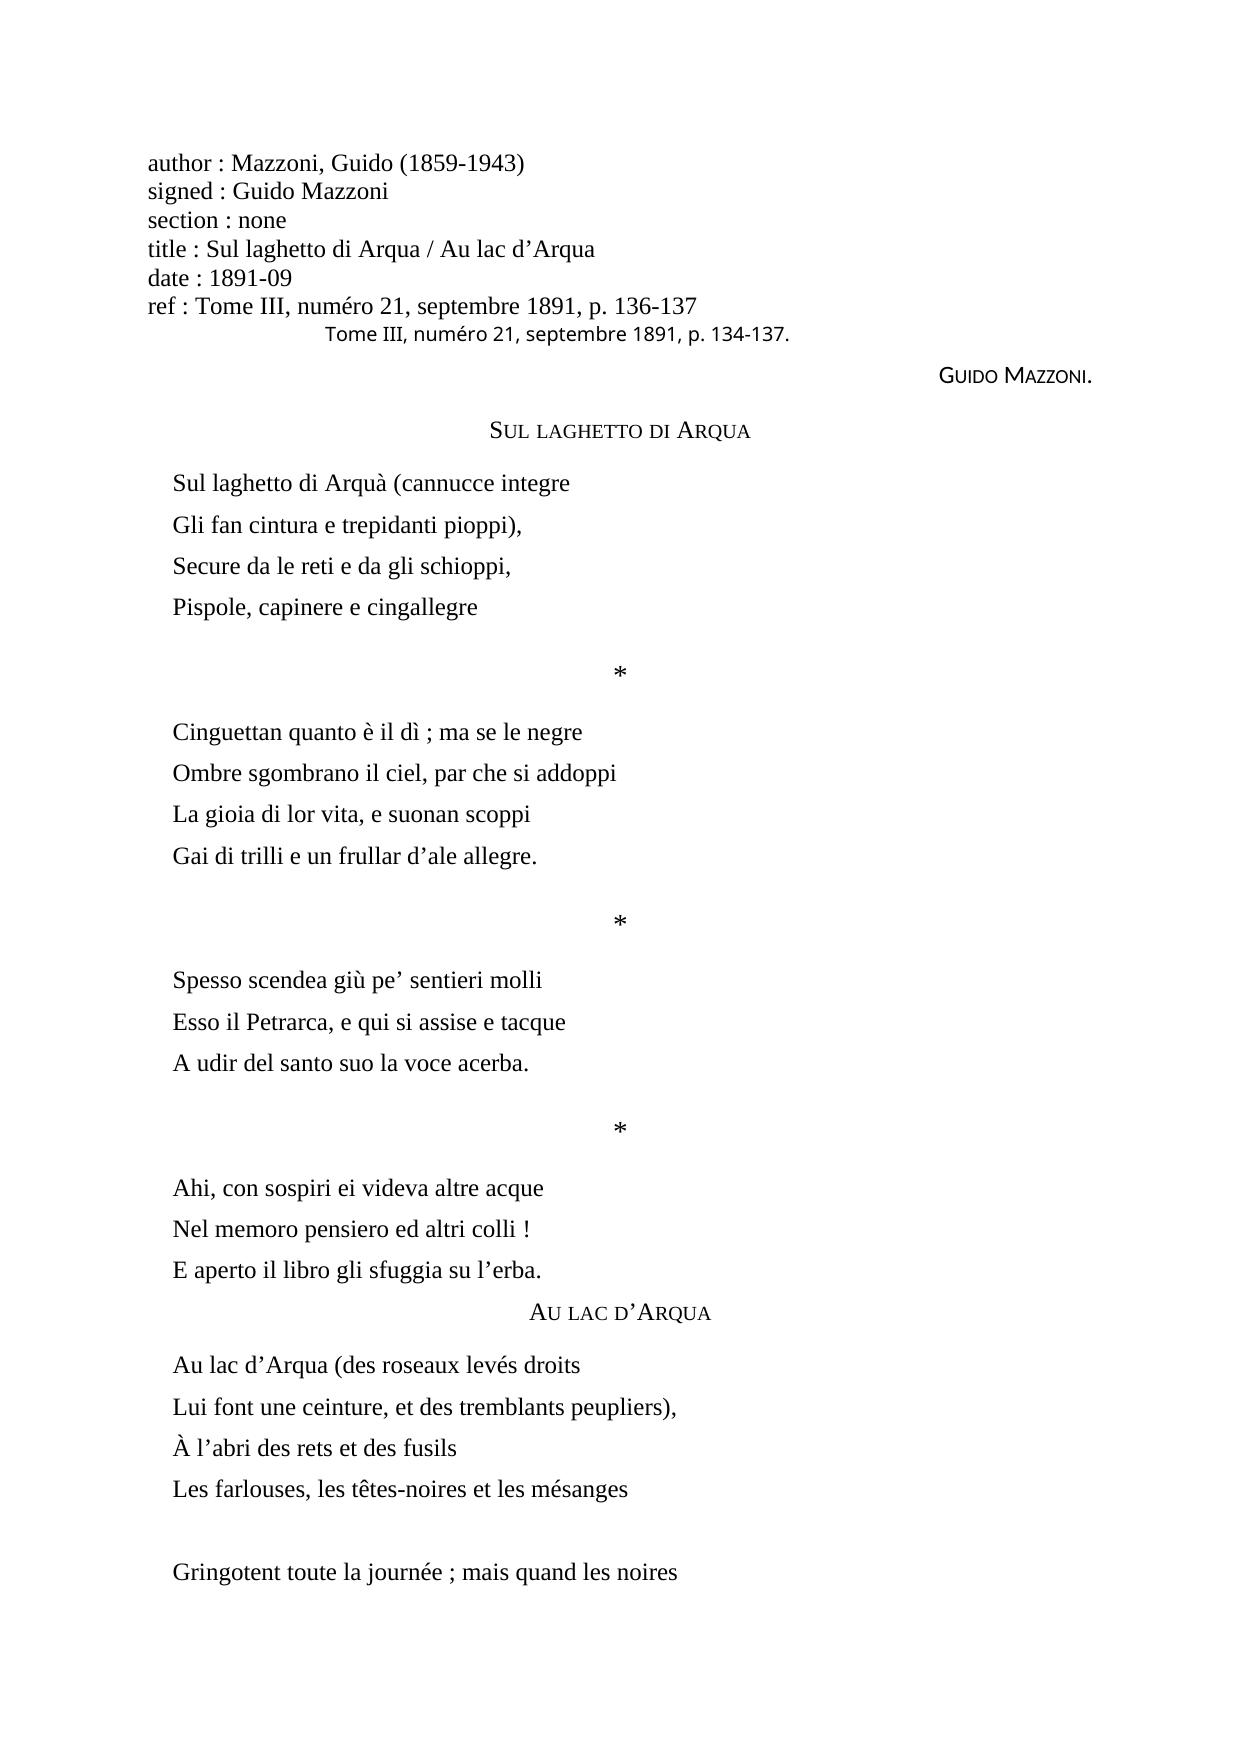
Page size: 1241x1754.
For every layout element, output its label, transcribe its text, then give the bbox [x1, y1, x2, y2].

text La gioia di lor vita, e suonan scoppi [172, 799, 1093, 828]
text signed : Guido Mazzoni [148, 176, 1093, 205]
text Pispole, capinere e cingallegre [172, 592, 1093, 621]
text Cinguettan quanto è il dì ; ma se le negre [172, 717, 1093, 746]
text Gli fan cintura e trepidanti pioppi), [172, 510, 1093, 538]
text * [148, 1114, 1093, 1148]
text Spesso scendea giù pe’ sentieri molli [172, 966, 1093, 994]
text Secure da le reti e da gli schioppi, [172, 551, 1093, 580]
text Gringotent toute la journée ; mais quand les noires [172, 1557, 1093, 1586]
text E aperto il libro gli sfuggia su l’erba. [172, 1255, 1093, 1284]
text author : Mazzoni, Guido (1859-1943) [148, 148, 1093, 176]
text Sul laghetto di Arquà (cannucce integre [172, 468, 1093, 497]
text À l’abri des rets et des fusils [172, 1433, 1093, 1462]
text Nel memoro pensiero ed altri colli ! [172, 1214, 1093, 1243]
text Guido Mazzoni. [148, 359, 1093, 389]
text Esso il Petrarca, e qui si assise e tacque [172, 1007, 1093, 1036]
text Tome III, numéro 21, septembre 1891, p. 134-137. [325, 320, 1093, 347]
text Sul laghetto di Arqua [148, 415, 1093, 443]
text Au lac d’Arqua [148, 1297, 1093, 1325]
text A udir del santo suo la voce acerba. [172, 1048, 1093, 1077]
text Les farlouses, les têtes-noires et les mésanges [172, 1474, 1093, 1503]
text Au lac d’Arqua (des roseaux levés droits [172, 1351, 1093, 1379]
text Lui font une ceinture, et des tremblants peupliers), [172, 1392, 1093, 1421]
text ref : Tome III, numéro 21, septembre 1891, p. 136-137 [148, 291, 1093, 320]
text Ombre sgombrano il ciel, par che si addoppi [172, 758, 1093, 787]
text Ahi, con sospiri ei videva altre acque [172, 1173, 1093, 1202]
text section : none [148, 205, 1093, 234]
text title : Sul laghetto di Arqua / Au lac d’Arqua [148, 234, 1093, 263]
text * [148, 907, 1093, 941]
text * [148, 658, 1093, 692]
text date : 1891-09 [148, 263, 1093, 291]
text Gai di trilli e un frullar d’ale allegre. [172, 841, 1093, 869]
